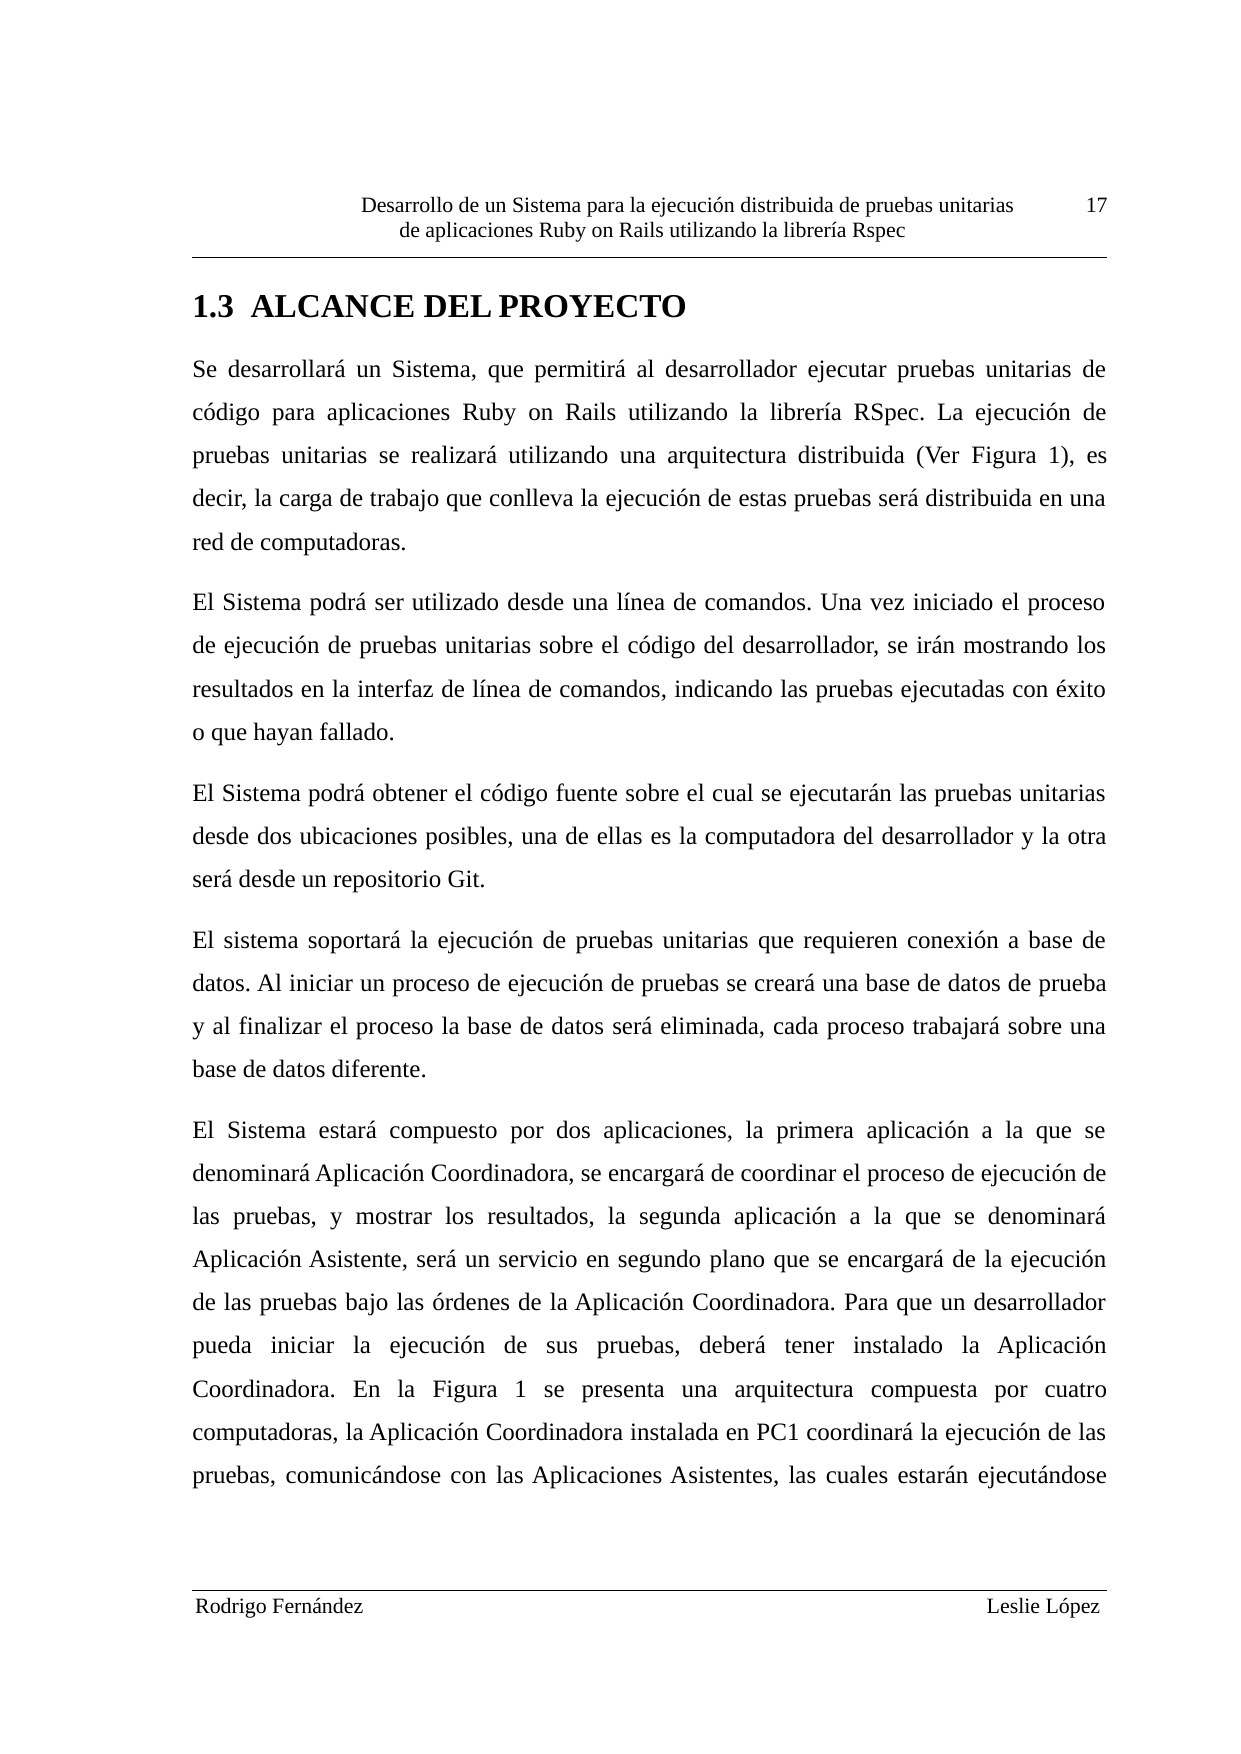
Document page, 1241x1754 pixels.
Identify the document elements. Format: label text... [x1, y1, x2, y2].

text El sistema soportará la ejecución de pruebas unitarias que requieren conexión a base de datos. Al iniciar un proceso de ejecución de pruebas se creará una base de datos de prueba y al finalizar el proceso la base de datos será eliminada, cada proceso trabajará sobre una base de datos diferente. [192, 925, 1107, 1083]
text El Sistema podrá ser utilizado desde una línea de comandos. Una vez iniciado el proceso de ejecución de pruebas unitarias sobre el código del desarrollador, se irán mostrando los resultados en la interfaz de línea de comandos, indicando las pruebas ejecutadas con éxito o que hayan fallado. [192, 587, 1107, 746]
text El Sistema podrá obtener el código fuente sobre el cual se ejecutarán las pruebas unitarias desde dos ubicaciones posibles, una de ellas es la computadora del desarrollador y la otra será desde un repositorio Git. [192, 778, 1107, 893]
text Se desarrollará un Sistema, que permitirá al desarrollador ejecutar pruebas unitarias de código para aplicaciones Ruby on Rails utilizando la librería RSpec. La ejecución de pruebas unitarias se realizará utilizando una arquitectura distribuida (Ver Figura 1), es decir, la carga de trabajo que conlleva la ejecución de estas pruebas será distribuida en una red de computadoras. [192, 354, 1107, 555]
subtitle Alcance del Proyecto [192, 286, 1107, 325]
text El Sistema estará compuesto por dos aplicaciones, la primera aplicación a la que se denominará Aplicación Coordinadora, se encargará de coordinar el proceso de ejecución de las pruebas, y mostrar los resultados, la segunda aplicación a la que se denominará Aplicación Asistente, será un servicio en segundo plano que se encargará de la ejecución de las pruebas bajo las órdenes de la Aplicación Coordinadora. Para que un desarrollador pueda iniciar la ejecución de sus pruebas, deberá tener instalado la Aplicación Coordinadora. En la Figura 1 se presenta una arquitectura compuesta por cuatro computadoras, la Aplicación Coordinadora instalada en PC1 coordinará la ejecución de las pruebas, comunicándose con las Aplicaciones Asistentes, las cuales estarán ejecutándose [192, 1115, 1107, 1489]
